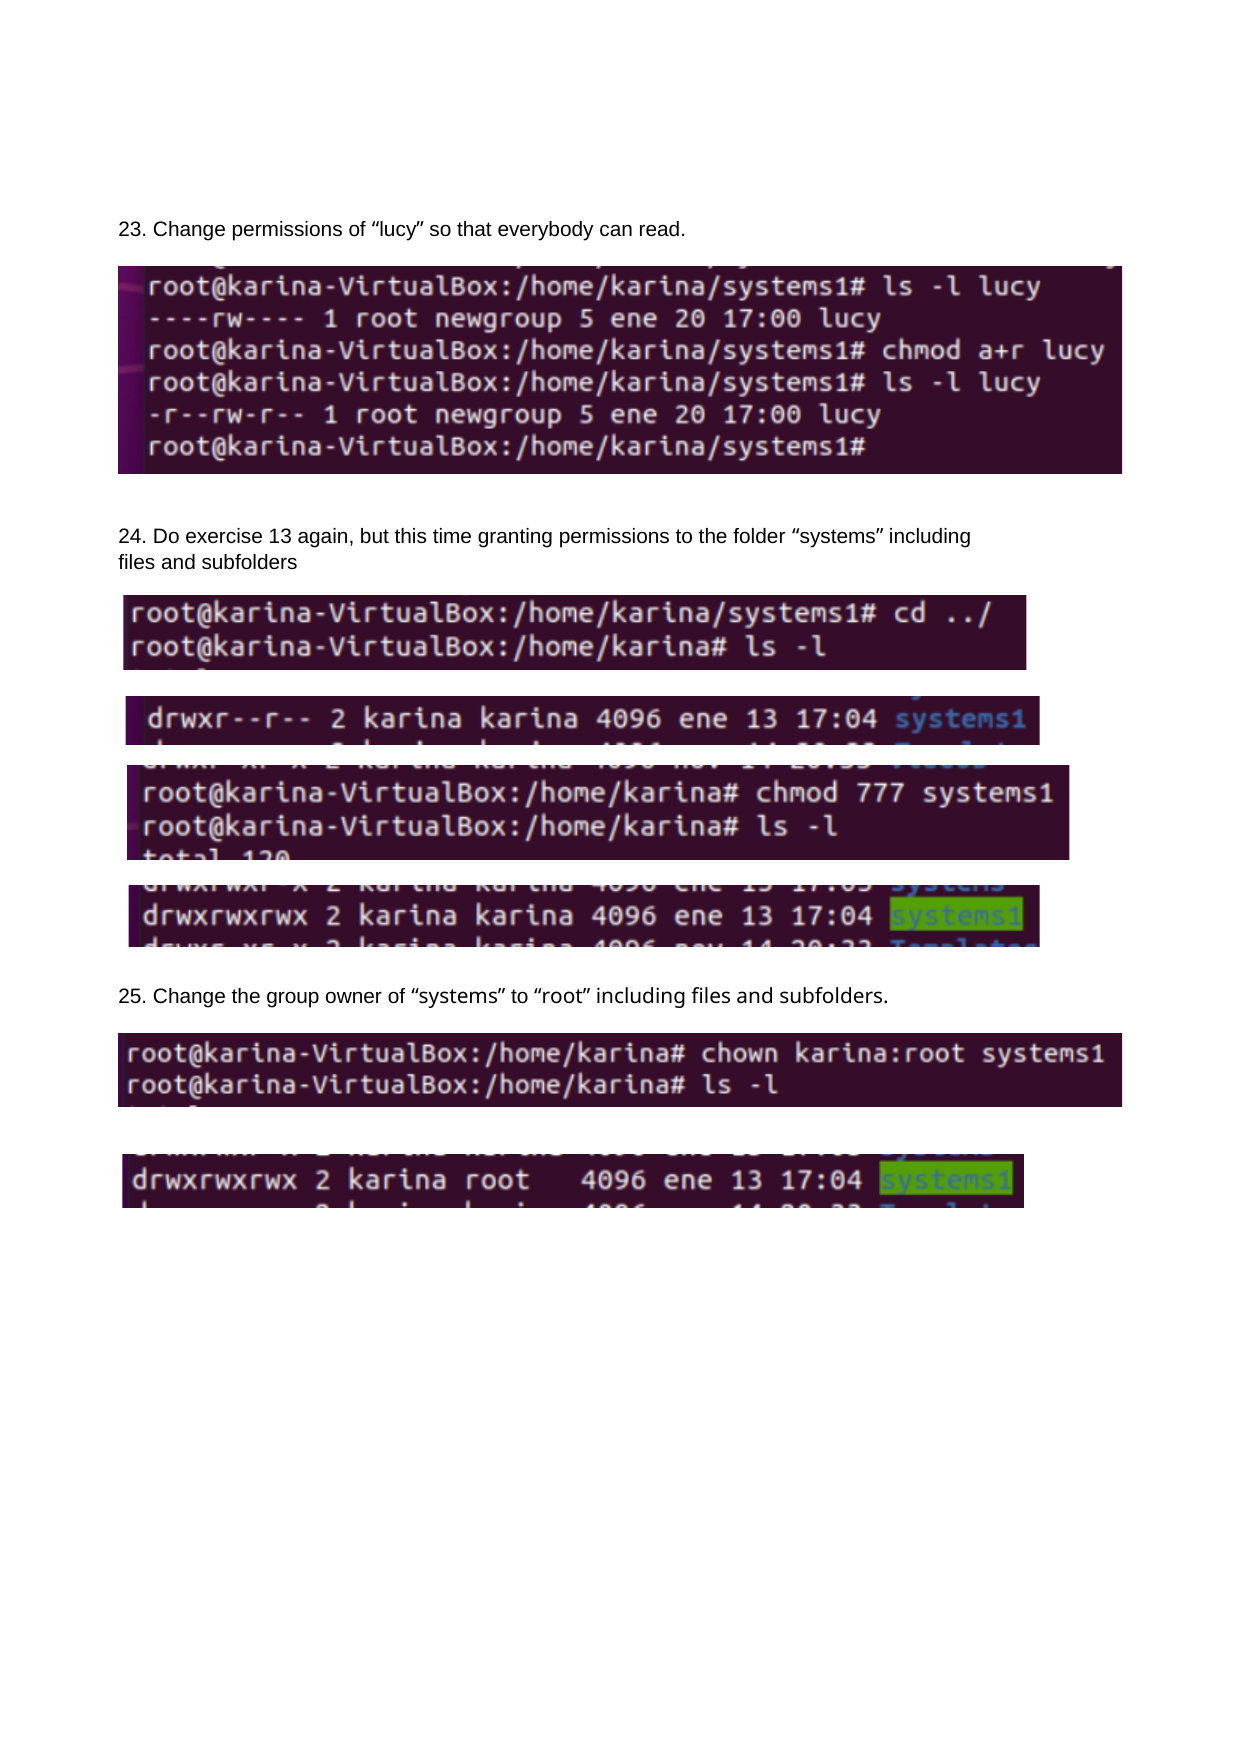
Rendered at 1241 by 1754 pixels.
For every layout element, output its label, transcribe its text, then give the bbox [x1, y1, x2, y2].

text 23. Change permissions of “lucy” so that everybody can read. [118, 214, 1122, 242]
picture [127, 765, 1070, 860]
text 24. Do exercise 13 again, but this time granting permissions to the folder “systems” including [118, 522, 1122, 550]
picture [118, 266, 1123, 474]
text 25. Change the group owner of “systems” to “root” including files and subfolders. [118, 981, 1122, 1010]
picture [128, 885, 1040, 947]
picture [122, 1154, 1024, 1208]
picture [118, 1033, 1123, 1107]
picture [125, 696, 1040, 745]
text files and subfolders [118, 550, 1122, 574]
picture [123, 595, 1027, 670]
